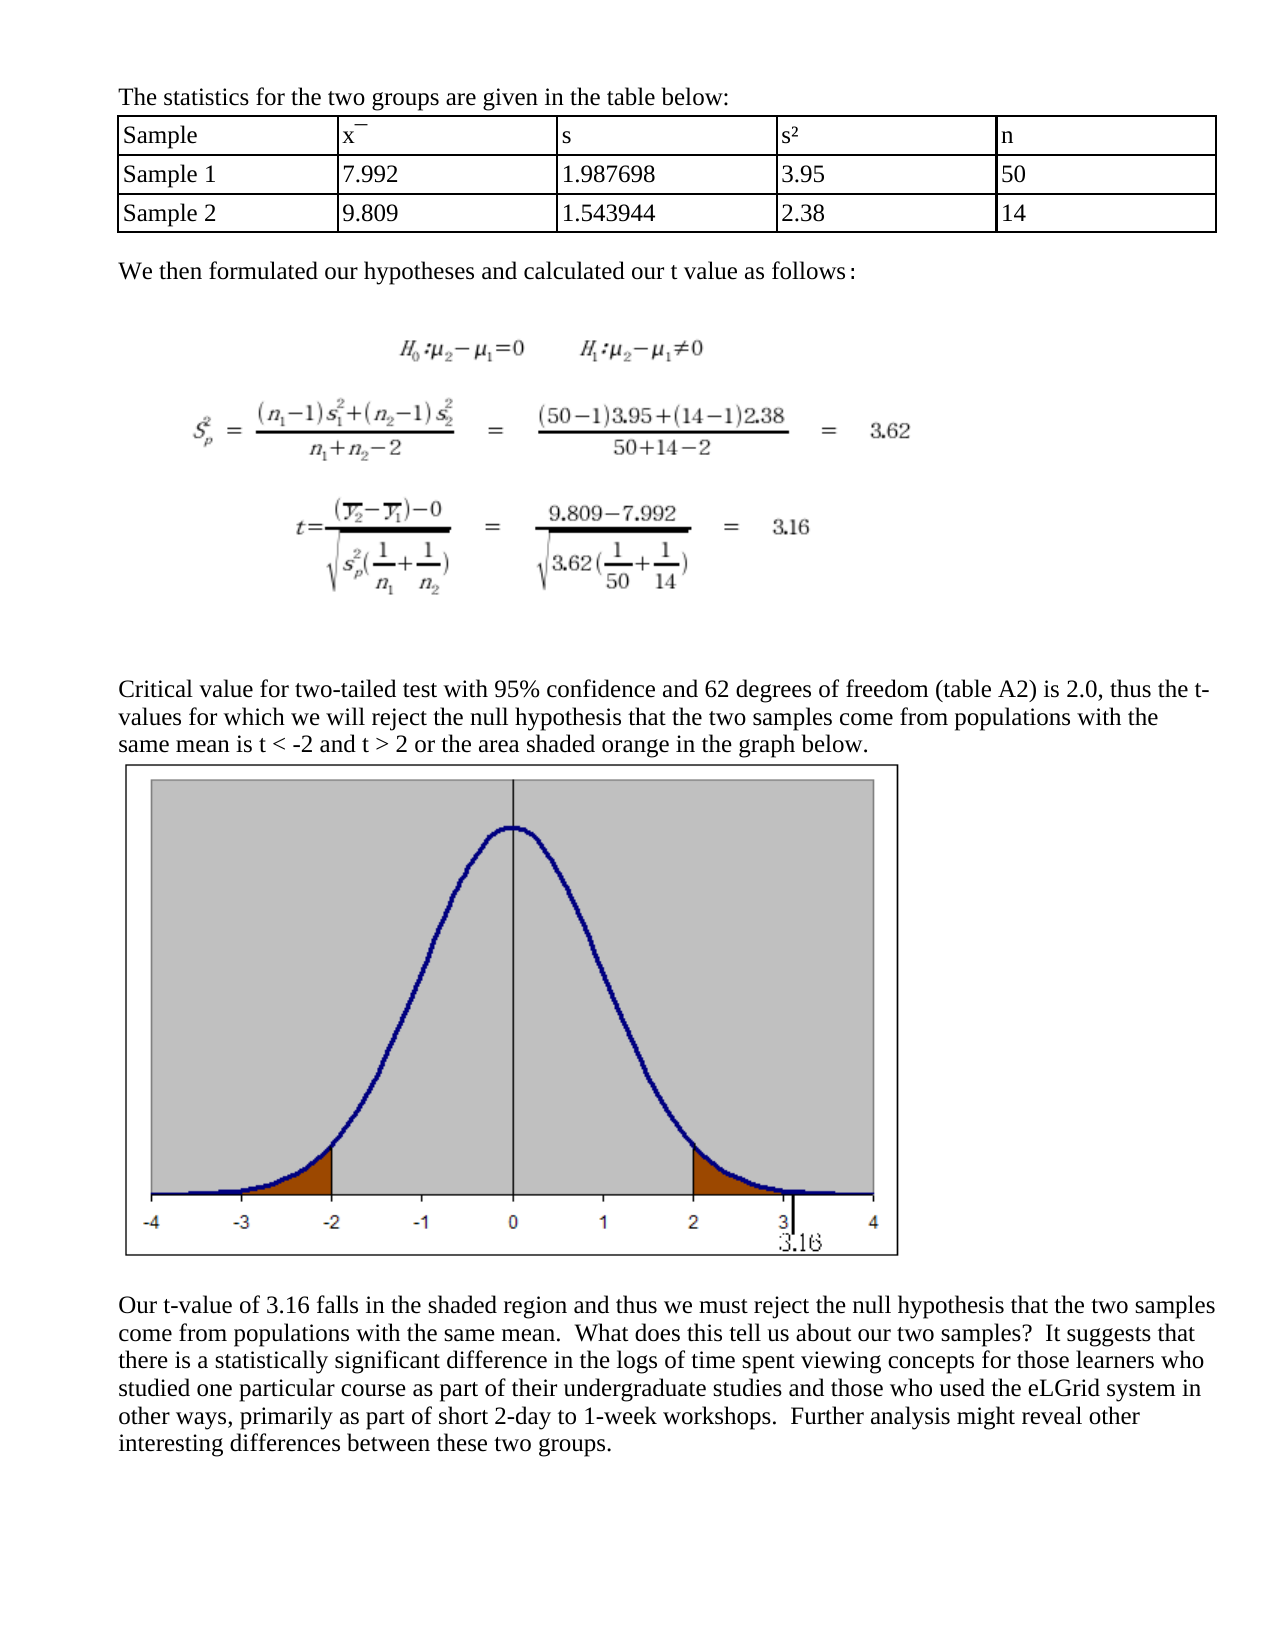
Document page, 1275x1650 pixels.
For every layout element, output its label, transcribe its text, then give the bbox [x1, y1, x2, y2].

text Our t-value of 3.16 falls in the shaded region and thus we must reject the null hypothesis that the two samples come from populations with the same mean. What does this tell us about our two samples? It suggests that there is a statistically significant difference in the logs of time spent viewing concepts for those learners who studied one particular course as part of their undergraduate studies and those who used the eLGrid system in other ways, primarily as part of short 2-day to 1-week workshops. Further analysis might reveal other interesting differences between these two groups. [118, 1267, 1216, 1457]
picture [118, 758, 906, 1262]
table_cell Sample 2 [119, 195, 337, 231]
table_header Sample [119, 117, 337, 154]
text We then formulated our hypotheses and calculated our t value as follows: [118, 233, 1216, 286]
table_cell 3.95 [778, 156, 995, 192]
table_cell 1.543944 [558, 195, 776, 231]
picture [118, 285, 992, 670]
table_cell 14 [998, 195, 1215, 231]
table_header n [998, 117, 1215, 154]
table_cell Sample 1 [119, 156, 337, 192]
table_cell 2.38 [778, 195, 995, 231]
table_header x¯ [339, 117, 556, 154]
text The statistics for the two groups are given in the table below: [118, 59, 1216, 110]
table_cell 1.987698 [558, 156, 776, 192]
table_header s [558, 117, 776, 154]
text Critical value for two-tailed test with 95% confidence and 62 degrees of freedom (table A2) is 2.0, thus the t-values for which we will reject the null hypothesis that the two samples come from populations with the same mean is t < -2 and t > 2 or the area shaded orange in the graph below. [118, 675, 1216, 758]
table_cell 7.992 [339, 156, 556, 192]
table_header s² [778, 117, 995, 154]
table_cell 9.809 [339, 195, 556, 231]
table_cell 50 [998, 156, 1215, 192]
